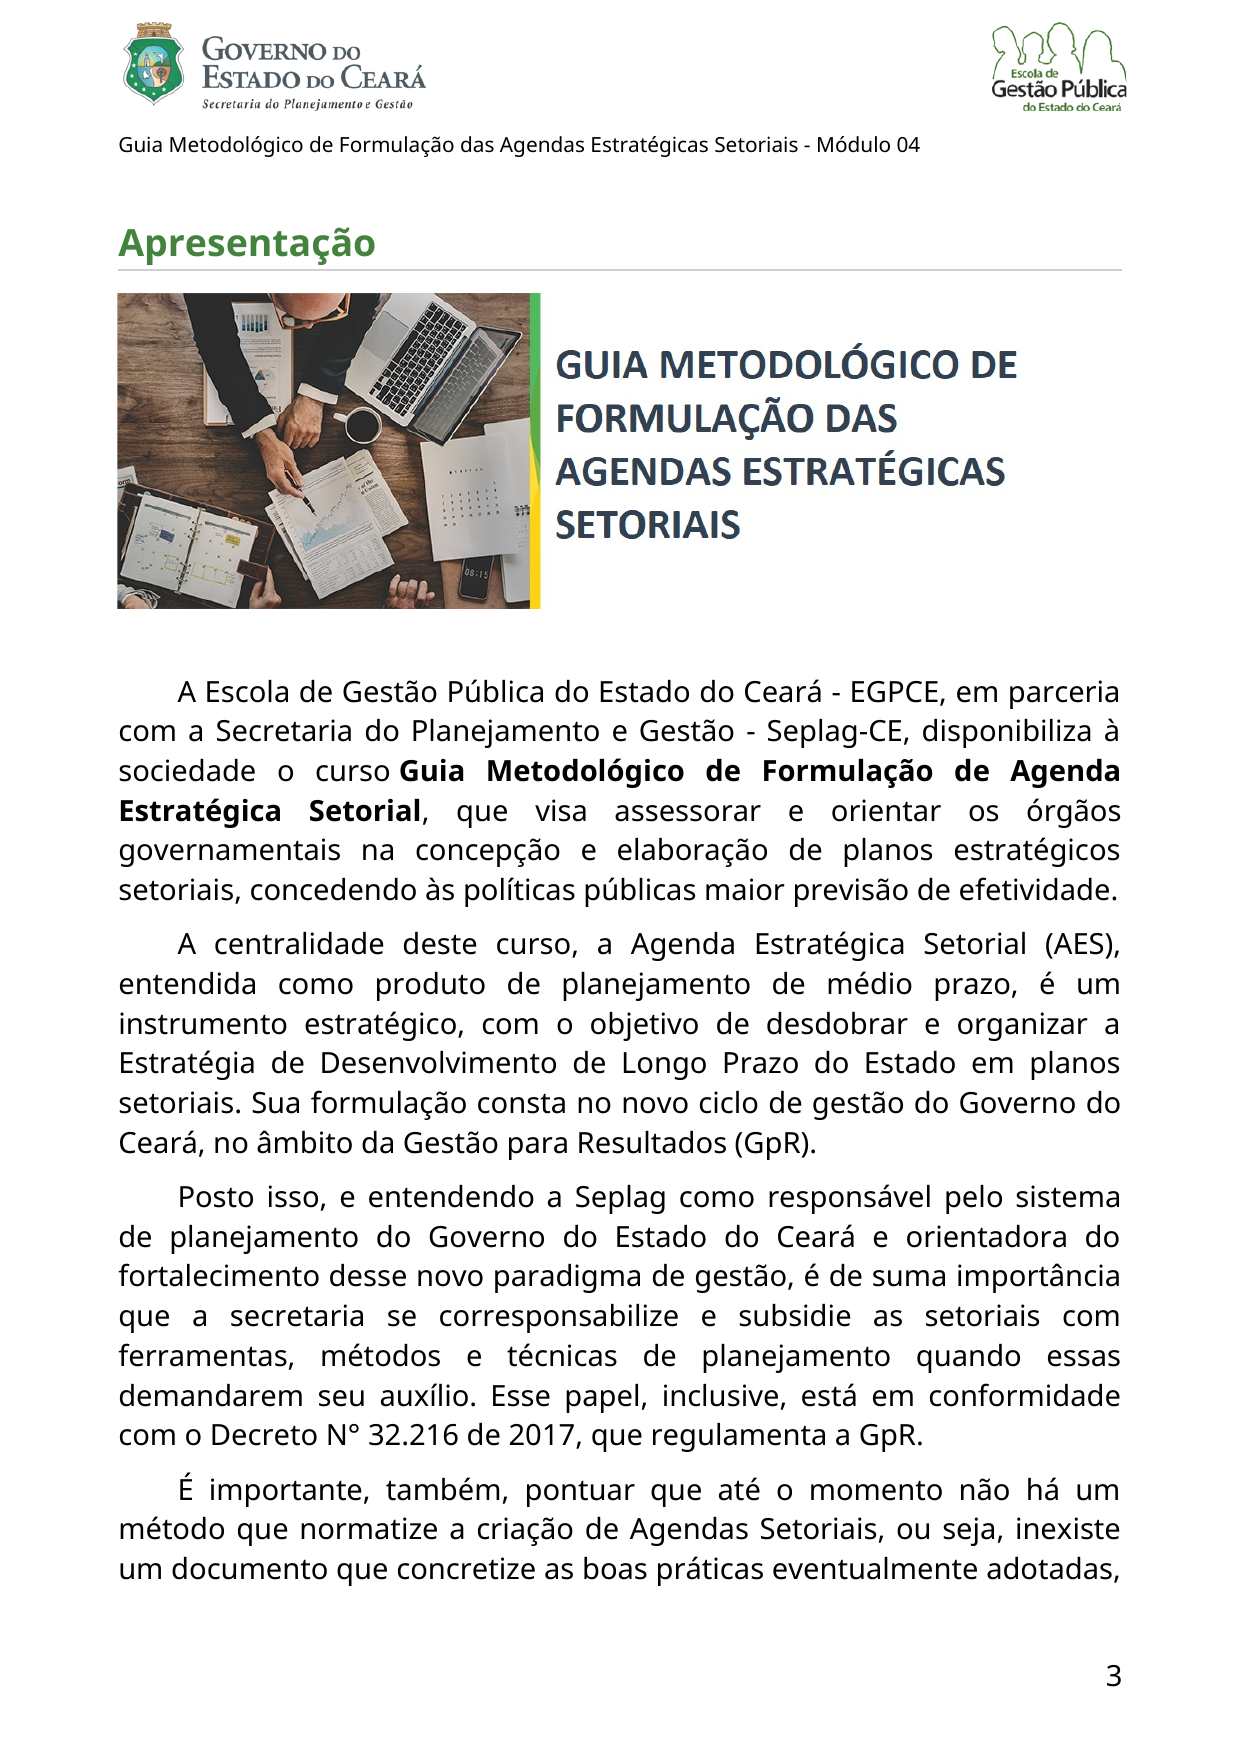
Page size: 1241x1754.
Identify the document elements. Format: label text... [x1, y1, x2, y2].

picture [117, 293, 1123, 609]
text A centralidade deste curso, a Agenda Estratégica Setorial (AES), entendida como produto de planejamento de médio prazo, é um instrumento estratégico, com o objetivo de desdobrar e organizar a Estratégia de Desenvolvimento de Longo Prazo do Estado em planos setoriais. Sua formulação consta no novo ciclo de gestão do Governo do Ceará, no âmbito da Gestão para Resultados (GpR). [118, 924, 1122, 1162]
subtitle Apresentação [118, 216, 1122, 269]
picture [123, 22, 1127, 111]
text É importante, também, pontuar que até o momento não há um método que normatize a criação de Agendas Setoriais, ou seja, inexiste um documento que concretize as boas práticas eventualmente adotadas, [118, 1469, 1122, 1588]
text Posto isso, e entendendo a Seplag como responsável pelo sistema de planejamento do Governo do Estado do Ceará e orientadora do fortalecimento desse novo paradigma de gestão, é de suma importância que a secretaria se corresponsabilize e subsidie as setoriais com ferramentas, métodos e técnicas de planejamento quando essas demandarem seu auxílio. Esse papel, inclusive, está em conformidade com o Decreto N° 32.216 de 2017, que regulamenta a GpR. [118, 1176, 1122, 1454]
text A Escola de Gestão Pública do Estado do Ceará - EGPCE, em parceria com a Secretaria do Planejamento e Gestão - Seplag-CE, disponibiliza à sociedade o curso Guia Metodológico de Formulação de Agenda Estratégica Setorial, que visa assessorar e orientar os órgãos governamentais na concepção e elaboração de planos estratégicos setoriais, concedendo às políticas públicas maior previsão de efetividade. [118, 671, 1122, 909]
